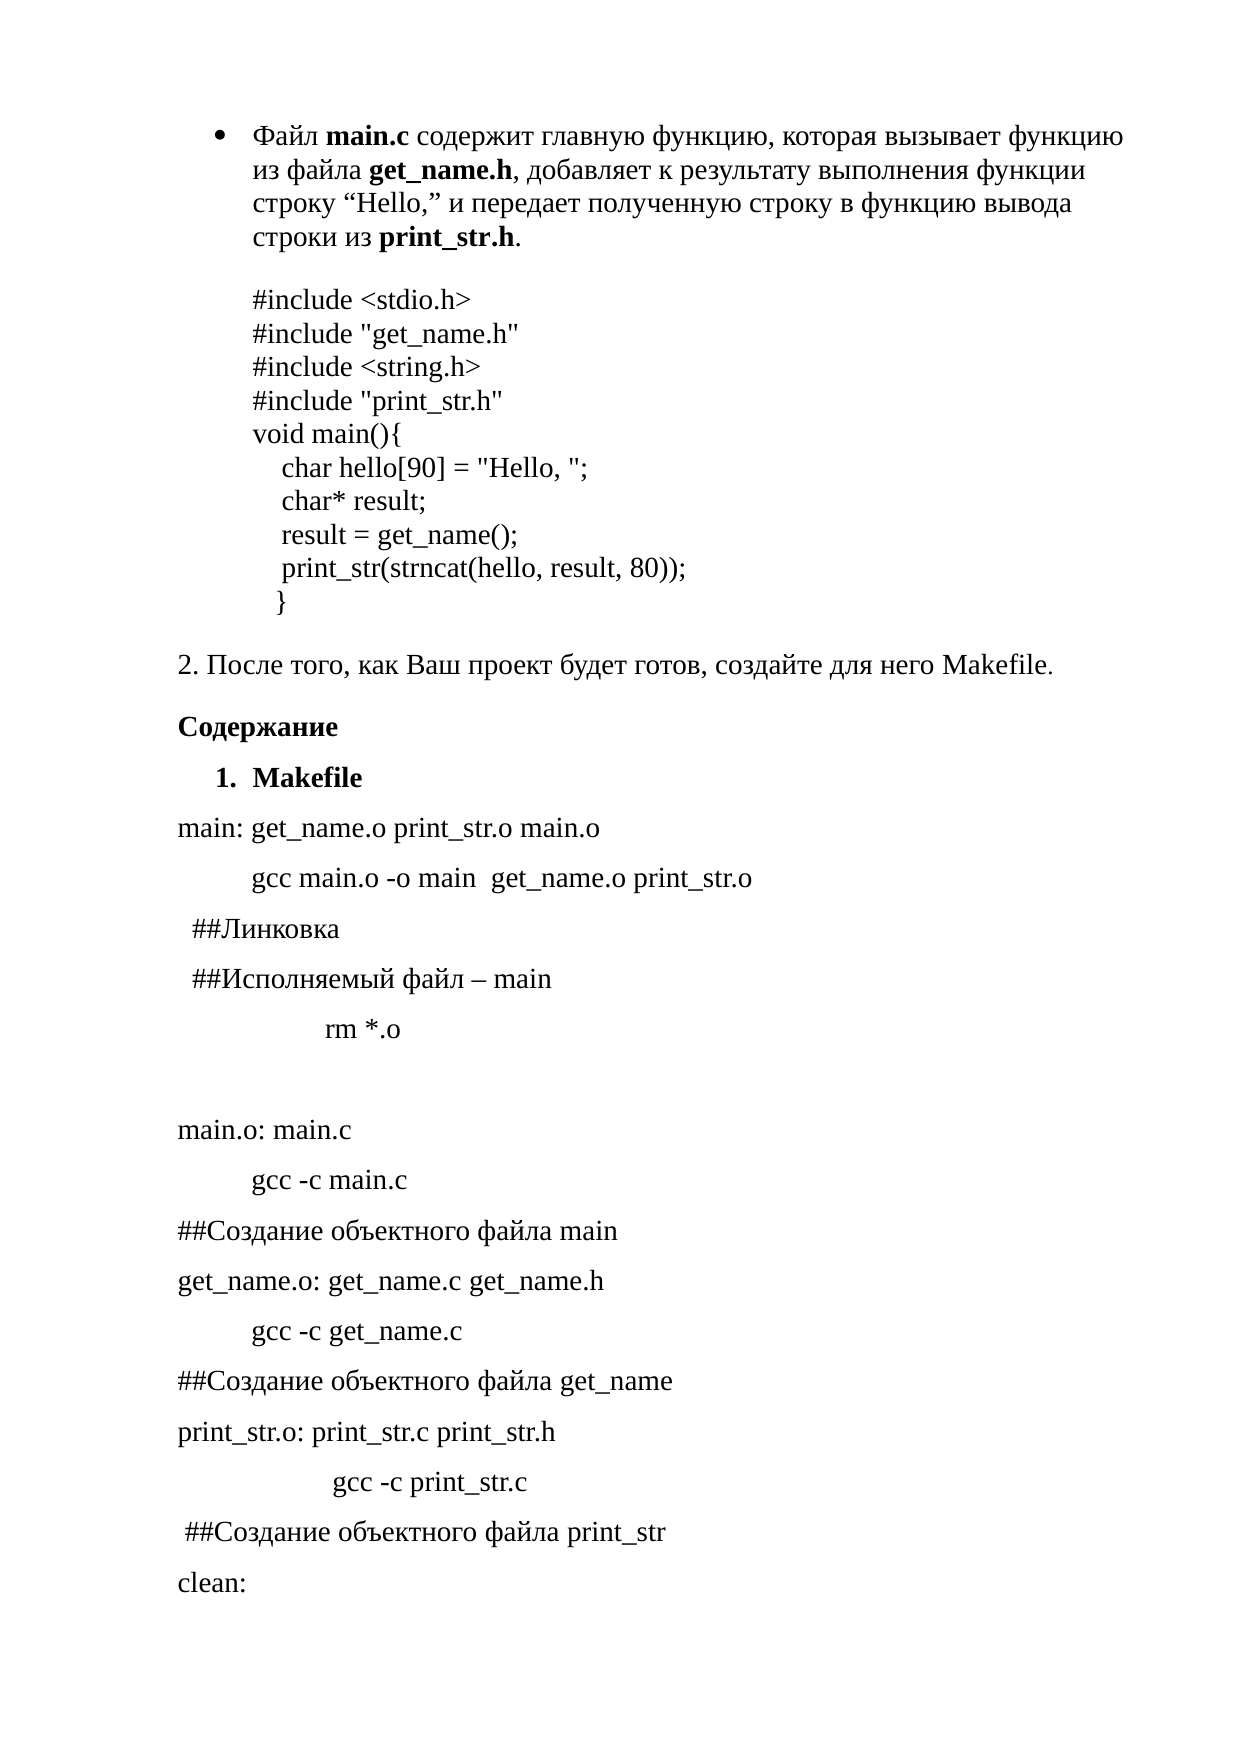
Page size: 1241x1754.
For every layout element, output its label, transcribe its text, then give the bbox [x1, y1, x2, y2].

text ##Создание объектного файла print_str [177, 1514, 1152, 1548]
list rm *.o [252, 1011, 1152, 1045]
list char hello[90] = "Hello, "; [215, 450, 1152, 483]
list } [215, 584, 1152, 618]
list result = get_name(); [215, 517, 1152, 551]
text main.o: main.c [177, 1112, 1152, 1146]
text ##Создание объектного файла get_name [177, 1363, 1152, 1397]
list #include <stdio.h> [215, 282, 1152, 316]
list gcc -c print_str.c [252, 1464, 1152, 1498]
text gcc -c get_name.c [177, 1313, 1152, 1347]
text gcc -c main.c [177, 1162, 1152, 1196]
list void main(){ [215, 416, 1152, 450]
list #include <string.h> [215, 349, 1152, 383]
list print_str(strncat(hello, result, 80)); [215, 551, 1152, 584]
list char* result; [215, 483, 1152, 517]
list Файл main.c содержит главную функцию, которая вызывает функцию из файла get_name.h, добавляет к результату выполнения функции строку “Hello,” и передает полученную строку в функцию вывода стро﻿ки из print_str.h. [215, 118, 1152, 253]
text get_name.o: get_name.c get_name.h [177, 1263, 1152, 1296]
text ##Линковка [177, 911, 1152, 944]
text ##Исполняемый файл – main [177, 961, 1152, 994]
text clean: [177, 1565, 1152, 1598]
text print_str.o: print_str.c print_str.h [177, 1414, 1152, 1447]
text ##Создание объектного файла main [177, 1213, 1152, 1246]
text 2. После того, как Ваш проект будет готов, создайте для него Makefile. [177, 647, 1152, 680]
list Makefile [215, 760, 1152, 793]
list #include "get_name.h" [215, 316, 1152, 349]
text main: get_name.o print_str.o main.o [177, 810, 1152, 844]
text Содержание [177, 709, 1152, 743]
list #include "print_str.h" [215, 383, 1152, 416]
text gcc main.o -o main get_name.o print_str.o [177, 860, 1152, 894]
